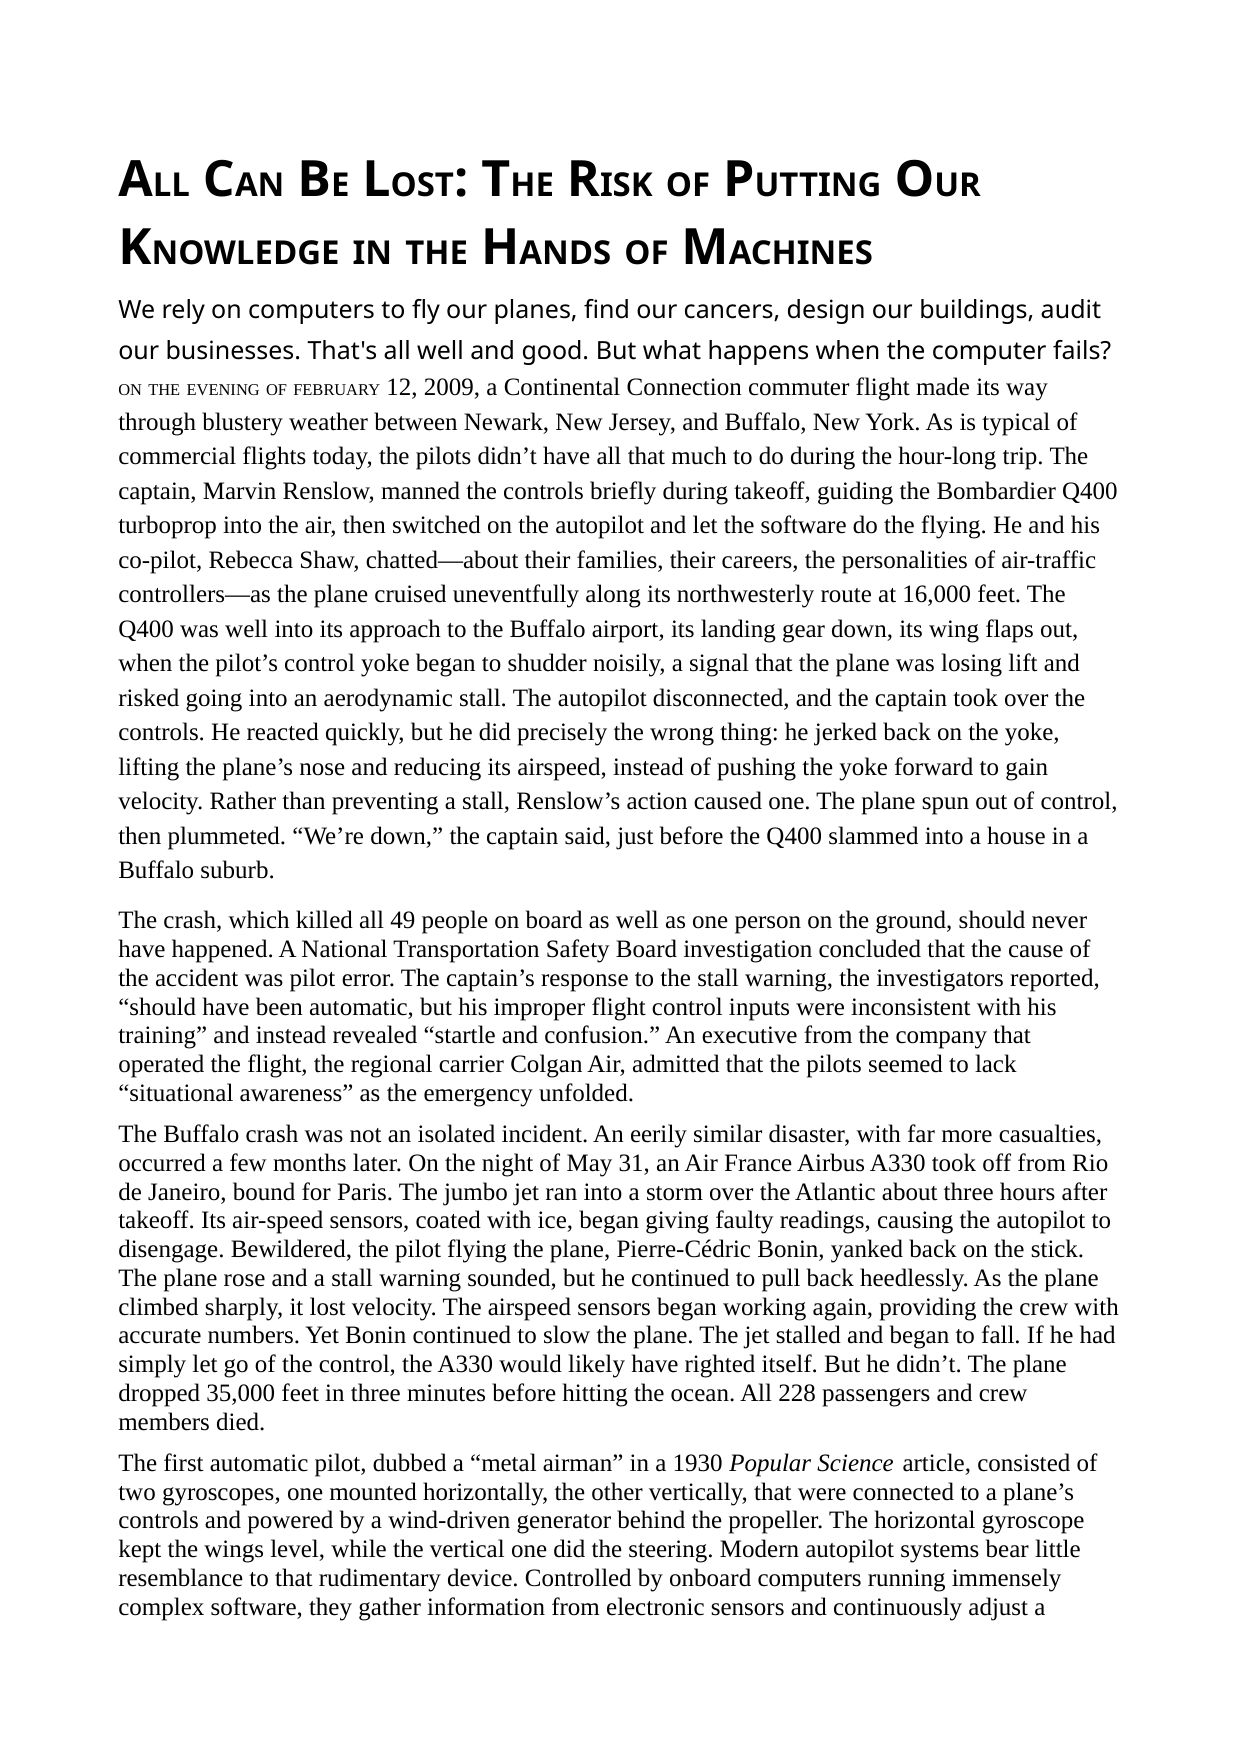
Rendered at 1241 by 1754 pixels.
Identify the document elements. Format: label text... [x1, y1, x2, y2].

subtitle All Can Be Lost: The Risk of Putting Our Knowledge in the Hands of Machines [118, 143, 1122, 279]
text The crash, which killed all 49 people on board as well as one person on the ground, should never have happened. A National Transportation Safety Board investigation concluded that the cause of the accident was pilot error. The captain’s response to the stall warning, the investigators reported, “should have been automatic, but his improper flight control inputs were inconsistent with his training” and instead revealed “startle and confusion.” An executive from the company that operated the flight, the regional carrier Colgan Air, admitted that the pilots seemed to lack “situational awareness” as the emergency unfolded. [118, 905, 1122, 1107]
text We rely on computers to fly our planes, find our cancers, design our buildings, audit our businesses. That's all well and good. But what happens when the computer fails? on the evening of february 12, 2009, a Continental Connection commuter flight made its way through blustery weather between Newark, New Jersey, and Buffalo, New York. As is typical of commercial flights today, the pilots didn’t have all that much to do during the hour-long trip. The captain, Marvin Renslow, manned the controls briefly during takeoff, guiding the Bombardier Q400 turboprop into the air, then switched on the autopilot and let the software do the flying. He and his co-pilot, Rebecca Shaw, chatted—about their families, their careers, the personalities of air-traffic controllers—as the plane cruised uneventfully along its northwesterly route at 16,000 feet. The Q400 was well into its approach to the Buffalo airport, its landing gear down, its wing flaps out, when the pilot’s control yoke began to shudder noisily, a signal that the plane was losing lift and risked going into an aerodynamic stall. The autopilot disconnected, and the captain took over the controls. He reacted quickly, but he did precisely the wrong thing: he jerked back on the yoke, lifting the plane’s nose and reducing its airspeed, instead of pushing the yoke forward to gain velocity. Rather than preventing a stall, Renslow’s action caused one. The plane spun out of control, then plummeted. “We’re down,” the captain said, just before the Q400 slammed into a house in a Buffalo suburb. [118, 292, 1122, 884]
text The first automatic pilot, dubbed a “metal airman” in a 1930 Popular Science article, consisted of two gyroscopes, one mounted horizontally, the other vertically, that were connected to a plane’s controls and powered by a wind-driven generator behind the propeller. The horizontal gyroscope kept the wings level, while the vertical one did the steering. Modern autopilot systems bear little resemblance to that rudimentary device. Controlled by onboard computers running immensely complex software, they gather information from electronic sensors and continuously adjust a [118, 1448, 1122, 1620]
text The Buffalo crash was not an isolated incident. An eerily similar disaster, with far more casualties, occurred a few months later. On the night of May 31, an Air France Airbus A330 took off from Rio de Janeiro, bound for Paris. The jumbo jet ran into a storm over the Atlantic about three hours after takeoff. Its air-speed sensors, coated with ice, began giving faulty readings, causing the autopilot to disengage. Bewildered, the pilot flying the plane, Pierre-Cédric Bonin, yanked back on the stick. The plane rose and a stall warning sounded, but he continued to pull back heedlessly. As the plane climbed sharply, it lost velocity. The airspeed sensors began working again, providing the crew with accurate numbers. Yet Bonin continued to slow the plane. The jet stalled and began to fall. If he had simply let go of the control, the A330 would likely have righted itself. But he didn’t. The plane dropped 35,000 feet in three minutes before hitting the ocean. All 228 passengers and crew members died. [118, 1119, 1122, 1435]
